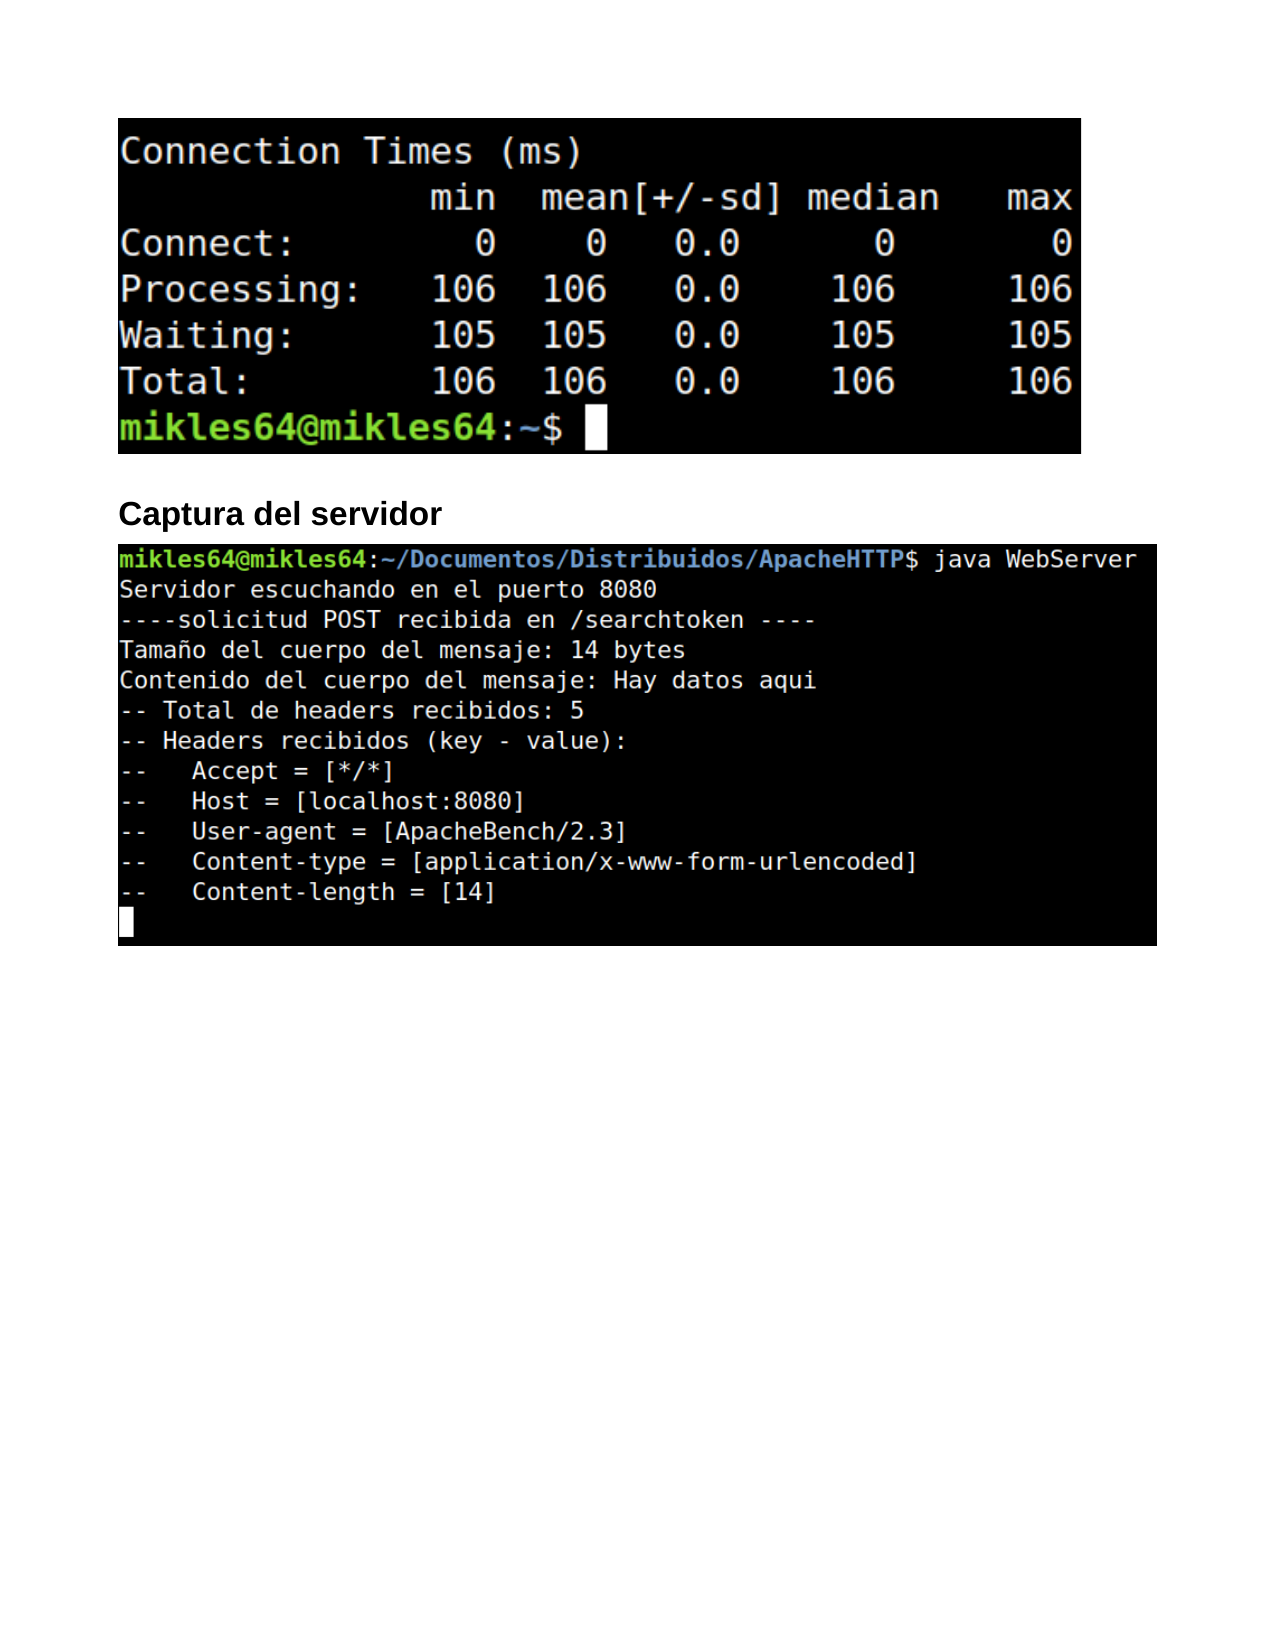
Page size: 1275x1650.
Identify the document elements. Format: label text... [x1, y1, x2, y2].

picture [118, 118, 1082, 454]
picture [118, 544, 1157, 946]
subtitle Captura del servidor [118, 494, 1157, 532]
